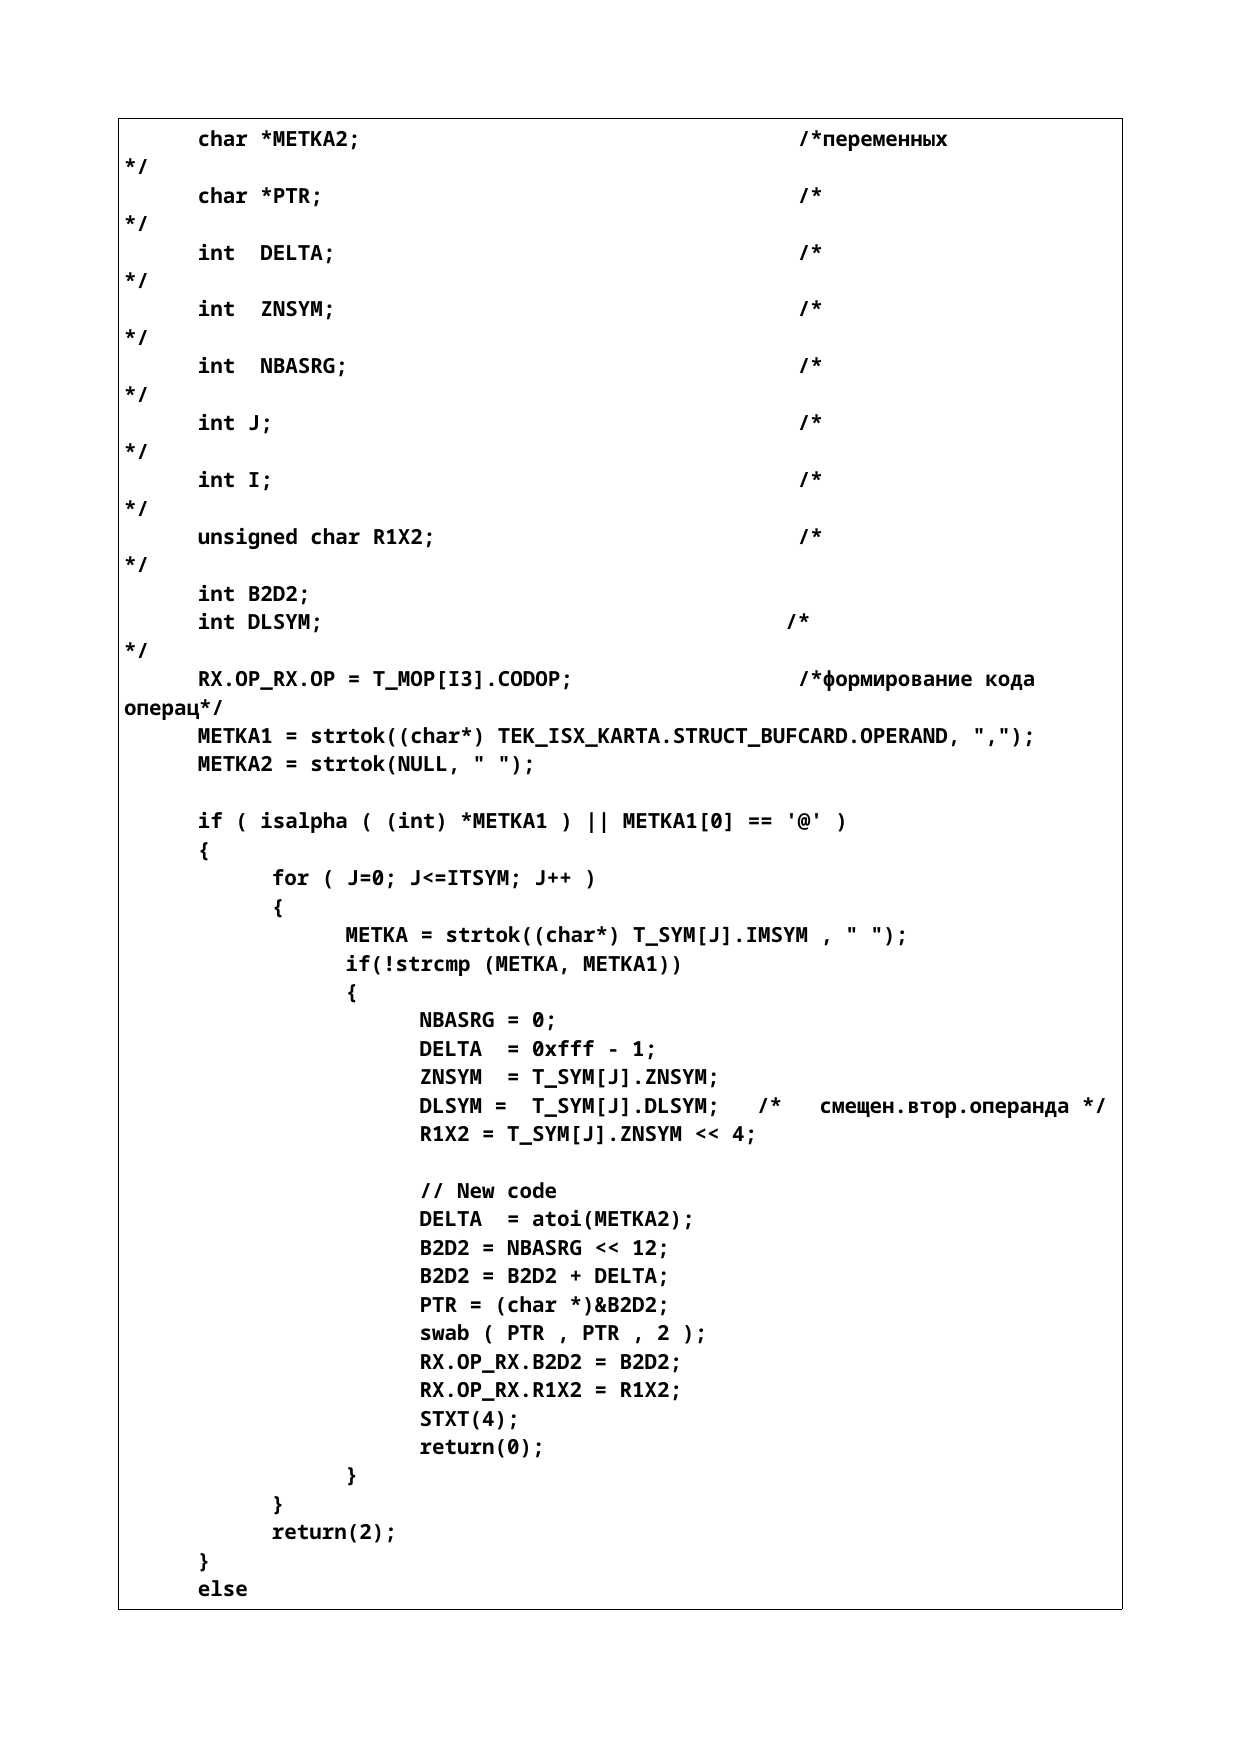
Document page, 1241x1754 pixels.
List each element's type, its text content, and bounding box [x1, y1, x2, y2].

table_cell char *METKA2; /*переменных */ char *PTR; /* */ int DELTA; /* */ int ZNSYM; /* */ int NBASRG; /* */ int J; /* */ int I; /* */ unsigned char R1X2; /* */ int B2D2; int DLSYM; /* */ RX.OP_RX.OP = T_MOP[I3].CODOP; /*формирование кода операц*/ METKA1 = strtok((char*) TEK_ISX_KARTA.STRUCT_BUFCARD.OPERAND, ","); METKA2 = strtok(NULL, " "); if ( isalpha ( (int) *METKA1 ) || METKA1[0] == '@' ) { for ( J=0; J<=ITSYM; J++ ) { METKA = strtok((char*) T_SYM[J].IMSYM , " "); if(!strcmp (METKA, METKA1)) { NBASRG = 0; DELTA = 0xfff - 1; ZNSYM = T_SYM[J].ZNSYM; DLSYM = T_SYM[J].DLSYM; /* смещен.втор.операнда */ R1X2 = T_SYM[J].ZNSYM << 4; // New code DELTA = atoi(METKA2); B2D2 = NBASRG << 12; B2D2 = B2D2 + DELTA; PTR = (char *)&B2D2; swab ( PTR , PTR , 2 ); RX.OP_RX.B2D2 = B2D2; RX.OP_RX.R1X2 = R1X2; STXT(4); return(0); } } return(2); } else [119, 119, 1122, 1608]
